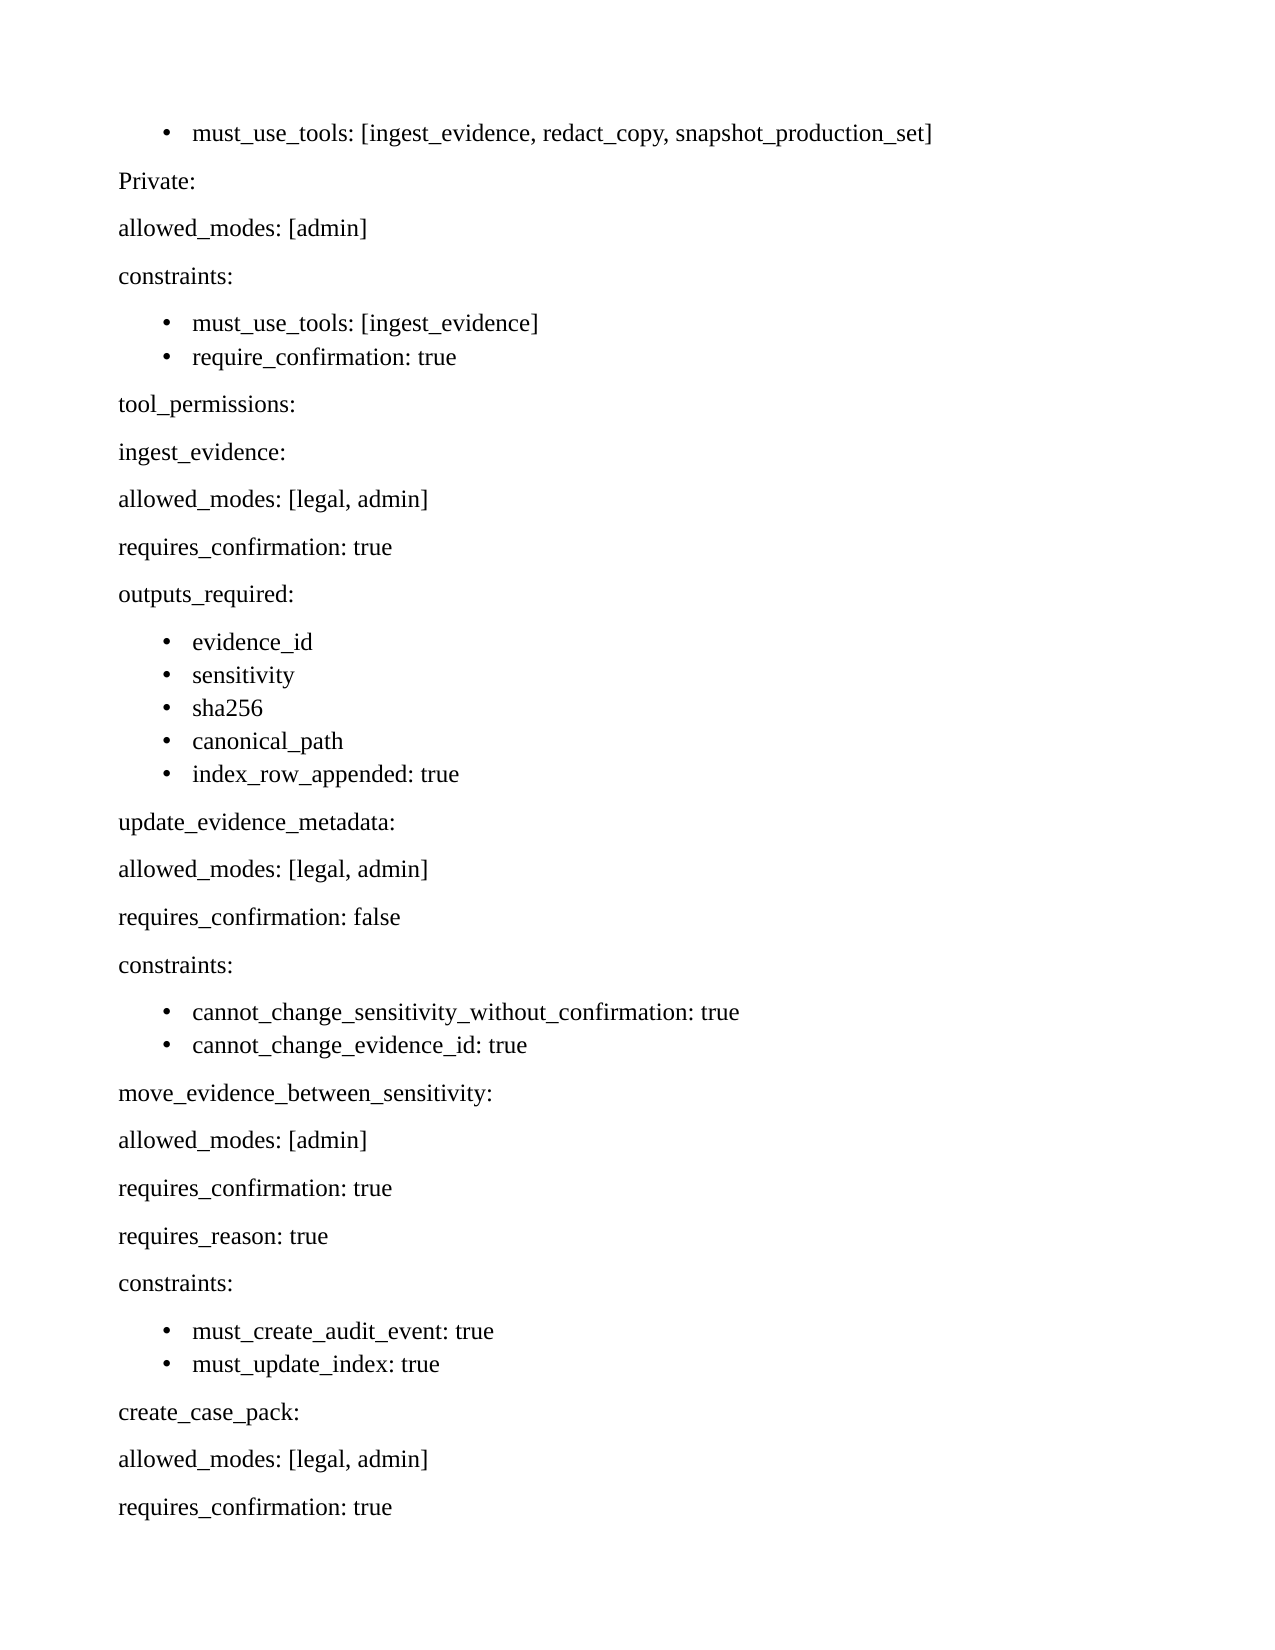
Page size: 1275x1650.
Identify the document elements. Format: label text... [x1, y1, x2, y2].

list sensitivity [162, 660, 1157, 689]
text create_case_pack: [118, 1397, 1157, 1425]
text allowed_modes: [legal, admin] [118, 484, 1157, 513]
text requires_confirmation: true [118, 1173, 1157, 1202]
text allowed_modes: [admin] [118, 213, 1157, 242]
text requires_confirmation: true [118, 532, 1157, 561]
text constraints: [118, 1268, 1157, 1297]
text outputs_required: [118, 579, 1157, 608]
list must_use_tools: [ingest_evidence, redact_copy, snapshot_production_set] [162, 118, 1157, 147]
list sha256 [162, 693, 1157, 722]
list cannot_change_evidence_id: true [162, 1030, 1157, 1059]
text Private: [118, 166, 1157, 194]
text allowed_modes: [legal, admin] [118, 854, 1157, 883]
list index_row_appended: true [162, 759, 1157, 788]
text requires_confirmation: true [118, 1492, 1157, 1521]
text tool_permissions: [118, 389, 1157, 418]
list must_use_tools: [ingest_evidence] [162, 308, 1157, 337]
list evidence_id [162, 627, 1157, 656]
text update_evidence_metadata: [118, 807, 1157, 836]
text move_evidence_between_sensitivity: [118, 1078, 1157, 1107]
text allowed_modes: [admin] [118, 1126, 1157, 1154]
list canonical_path [162, 726, 1157, 755]
text constraints: [118, 261, 1157, 290]
text requires_confirmation: false [118, 902, 1157, 931]
list cannot_change_sensitivity_without_confirmation: true [162, 997, 1157, 1026]
text allowed_modes: [legal, admin] [118, 1444, 1157, 1473]
list must_update_index: true [162, 1349, 1157, 1378]
list must_create_audit_event: true [162, 1316, 1157, 1345]
text requires_reason: true [118, 1221, 1157, 1249]
list require_confirmation: true [162, 342, 1157, 370]
text ingest_evidence: [118, 437, 1157, 466]
text constraints: [118, 950, 1157, 978]
